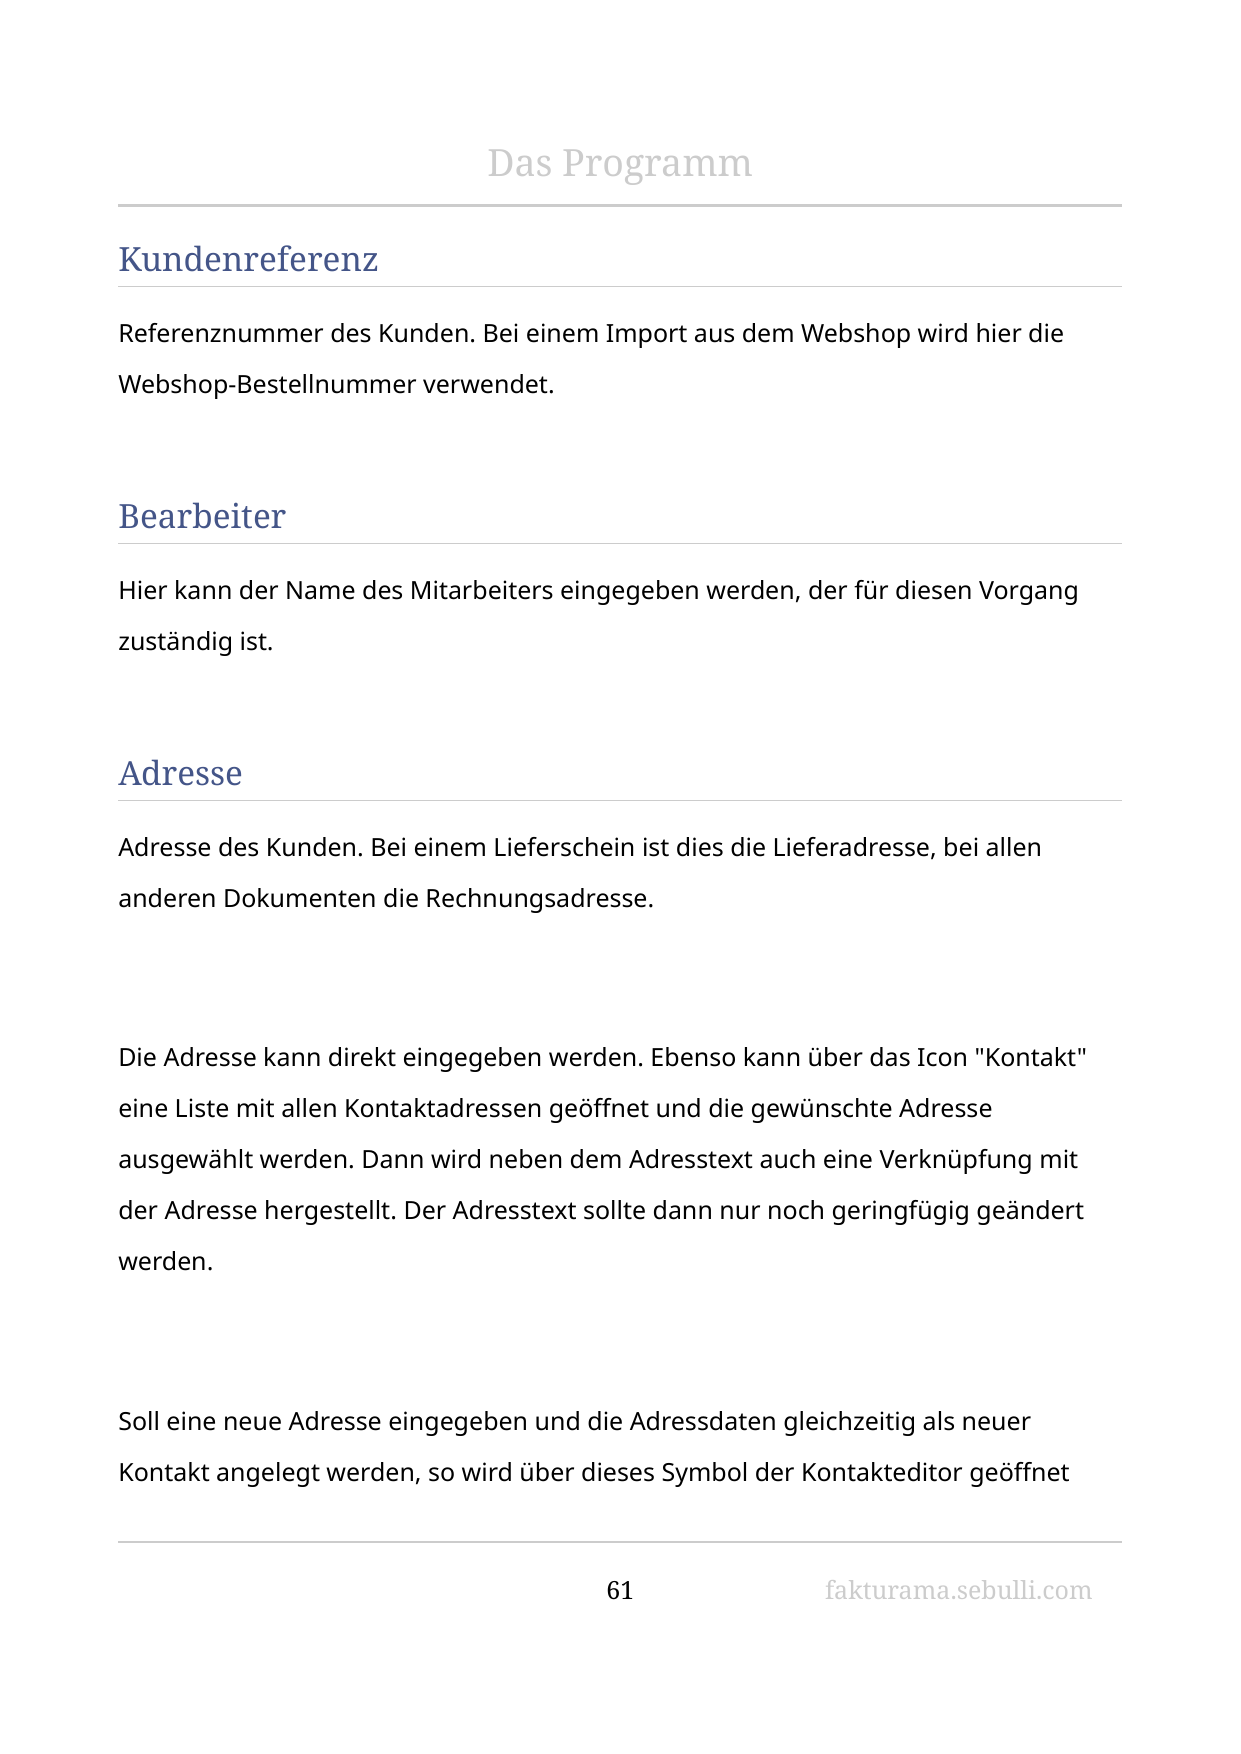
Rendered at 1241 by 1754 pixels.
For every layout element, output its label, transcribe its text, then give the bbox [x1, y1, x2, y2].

text Die Adresse kann direkt eingegeben werden. Ebenso kann über das Icon "Kontakt" eine Liste mit allen Kontaktadressen geöffnet und die gewünschte Adresse ausgewählt werden. Dann wird neben dem Adresstext auch eine Verknüpfung mit der Adresse hergestellt. Der Adresstext sollte dann nur noch geringfügig geändert werden. [118, 1040, 1122, 1278]
subtitle Bearbeiter [118, 493, 1122, 543]
text Soll eine neue Adresse eingegeben und die Adressdaten gleichzeitig als neuer Kontakt angelegt werden, so wird über dieses Symbol der Kontakteditor geöffnet [118, 1403, 1122, 1488]
text Referenznummer des Kunden. Bei einem Import aus dem Webshop wird hier die Webshop-Bestellnummer verwendet. [118, 316, 1122, 401]
text Hier kann der Name des Mitarbeiters eingegeben werden, der für diesen Vorgang zuständig ist. [118, 573, 1122, 658]
subtitle Kundenreferenz [118, 236, 1122, 286]
text Adresse des Kunden. Bei einem Lieferschein ist dies die Lieferadresse, bei allen anderen Dokumenten die Rechnungsadresse. [118, 829, 1122, 914]
subtitle Adresse [118, 750, 1122, 800]
